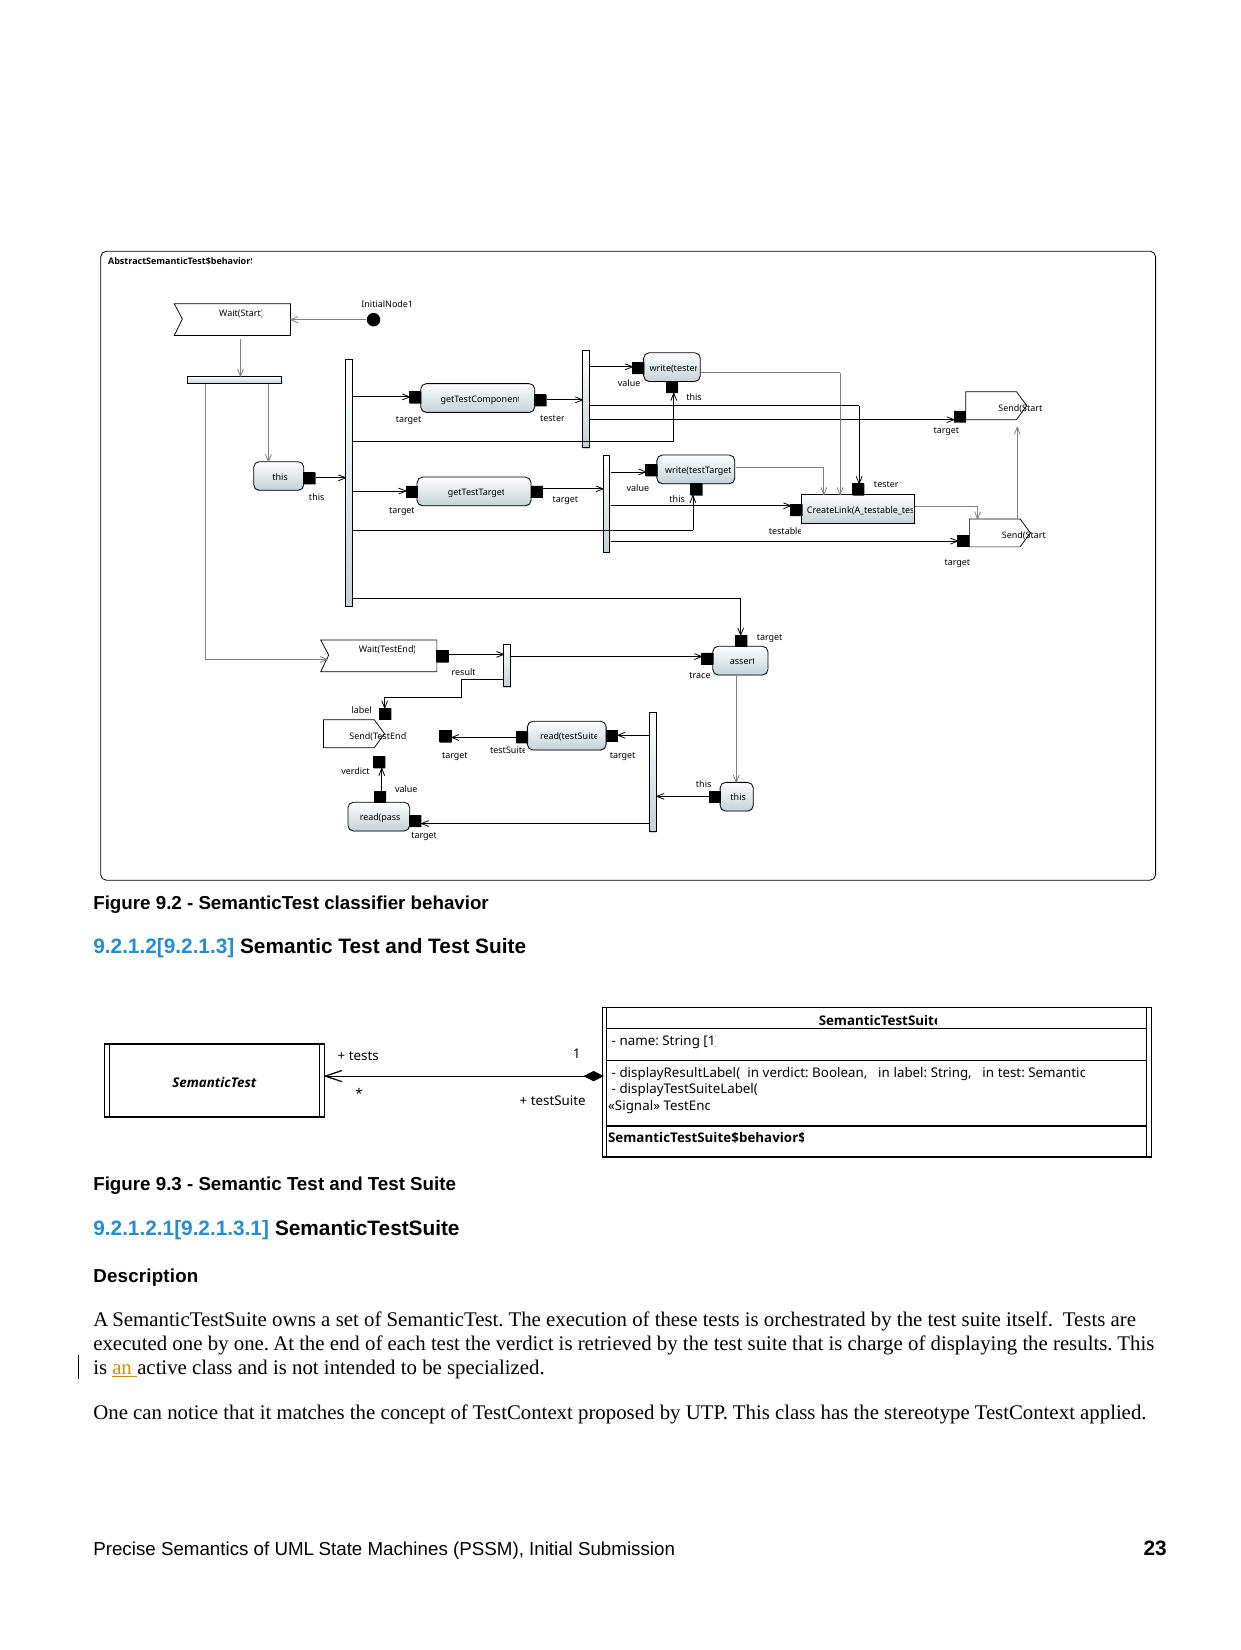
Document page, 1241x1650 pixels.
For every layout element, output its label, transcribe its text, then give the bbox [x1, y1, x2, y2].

subtitle Semantic Test and Test Suite [93, 913, 1164, 958]
subtitle SemanticTestSuite [93, 1194, 1164, 1239]
subtitle [93, 983, 1164, 996]
text Figure 9.2 - SemanticTest classifier behavior [93, 243, 1164, 913]
subtitle Description [93, 1264, 1164, 1286]
subtitle [93, 231, 1164, 243]
text Figure 9.3 - Semantic Test and Test Suite [93, 996, 1164, 1194]
text One can notice that it matches the concept of TestContext proposed by UTP. This class has the stereotype TestContext applied. [93, 1400, 1164, 1424]
text A SemanticTestSuite owns a set of SemanticTest. The execution of these tests is orchestrated by the test suite itself. Tests are executed one by one. At the end of each test the verdict is retrieved by the test suite that is charge of displaying the results. This is an active class and is not intended to be specialized. [93, 1307, 1164, 1379]
